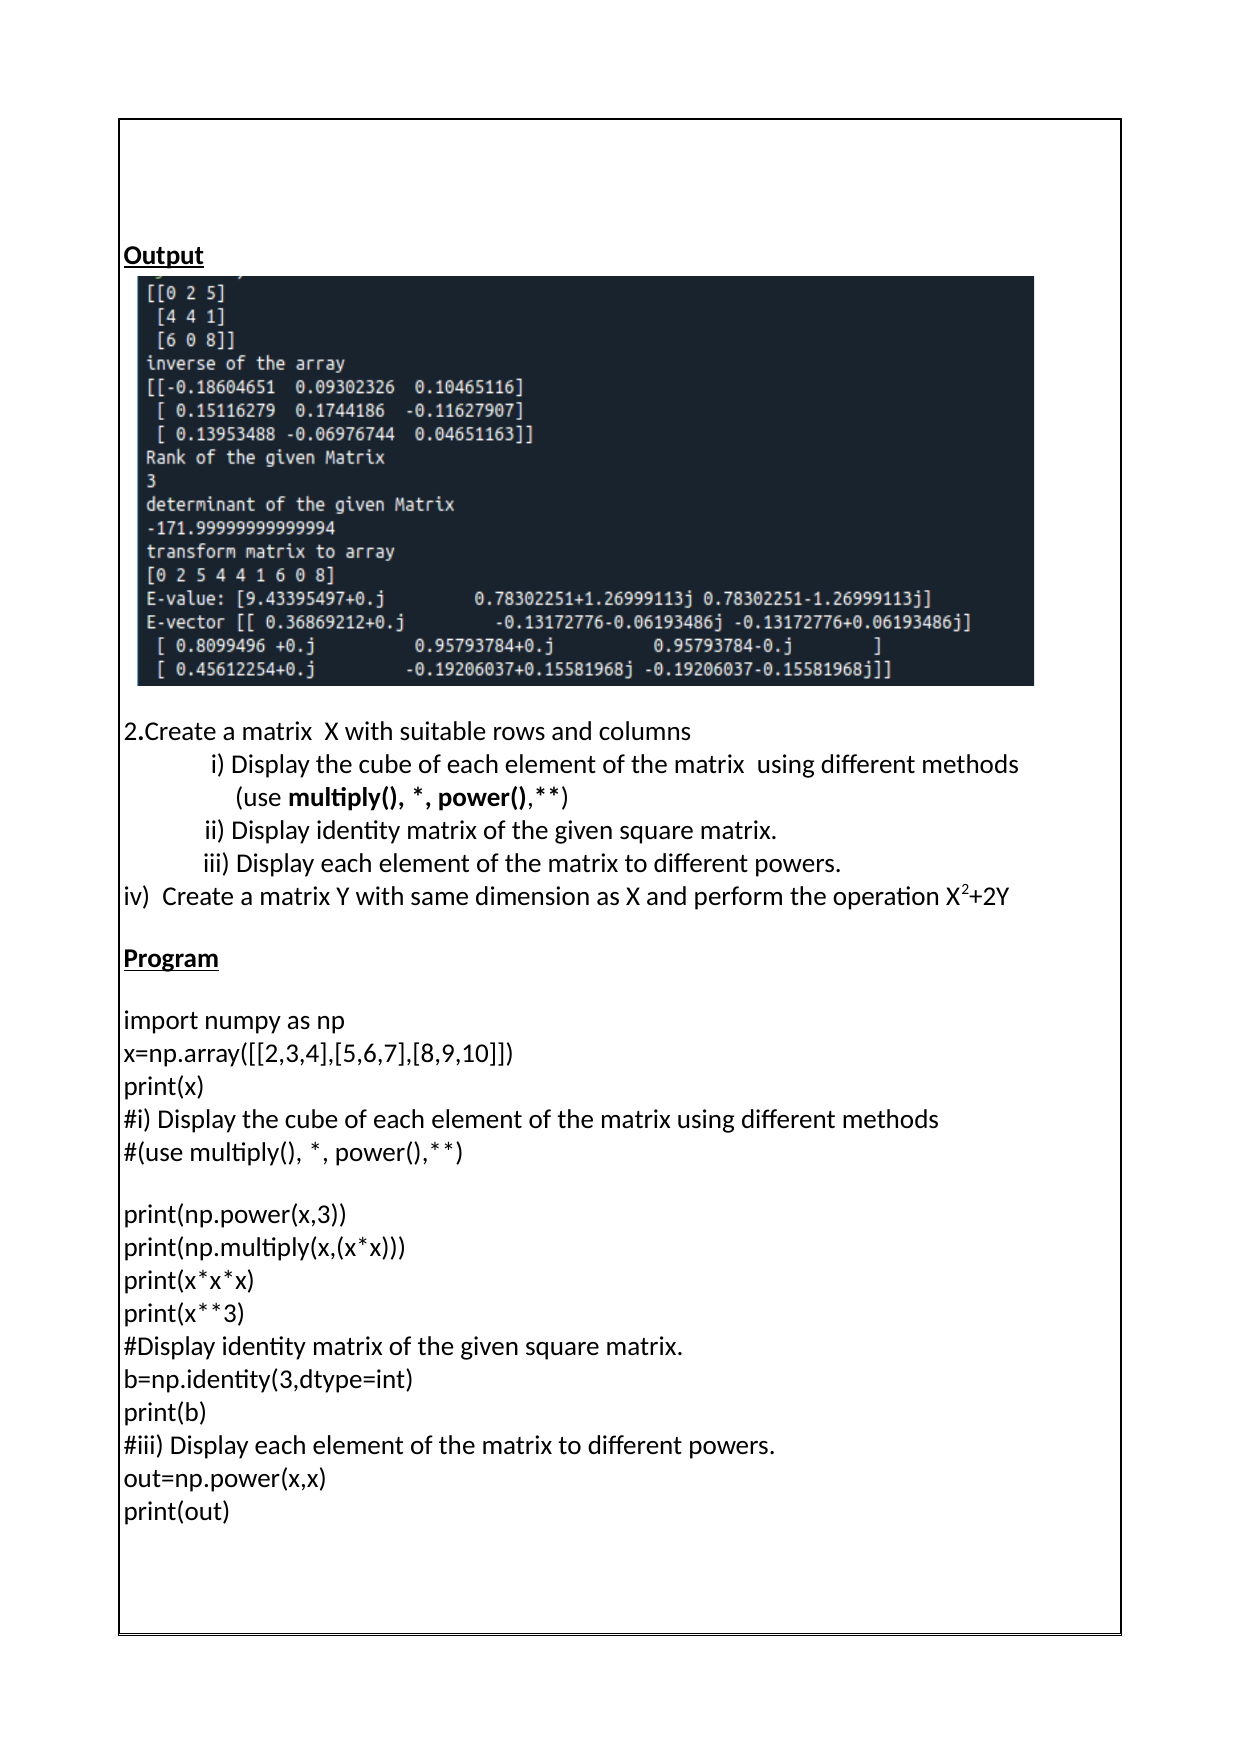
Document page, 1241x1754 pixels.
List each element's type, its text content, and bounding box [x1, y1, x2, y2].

text x=np.array([[2,3,4],[5,6,7],[8,9,10]]) [123, 1036, 1117, 1069]
text b=np.identity(3,dtype=int) [123, 1362, 1117, 1395]
text iii) Display each element of the matrix to different powers. [123, 847, 1117, 879]
text Program [123, 941, 1117, 974]
text print(x*x*x) [123, 1263, 1117, 1296]
text #iii) Display each element of the matrix to different powers. [123, 1428, 1117, 1461]
text print(x) [123, 1069, 1117, 1102]
text import numpy as np [123, 1003, 1117, 1036]
text #(use multiply(), *, power(),**) [123, 1135, 1117, 1168]
text out=np.power(x,x) [123, 1461, 1117, 1494]
text #Display identity matrix of the given square matrix. [123, 1329, 1117, 1362]
picture [137, 276, 1035, 686]
text print(x**3) [123, 1296, 1117, 1329]
text (use multiply(), *, power(),**) [168, 781, 1117, 813]
text i) Display the cube of each element of the matrix using different methods [168, 747, 1117, 781]
text print(np.power(x,3)) [123, 1197, 1117, 1230]
text print(np.multiply(x,(x*x))) [123, 1230, 1117, 1263]
text print(b) [123, 1395, 1117, 1428]
text 2.Create a matrix X with suitable rows and columns [123, 714, 1117, 747]
text iv) Create a matrix Y with same dimension as X and perform the operation X2+2Y [123, 879, 1117, 913]
text Output [123, 238, 1117, 271]
text #i) Display the cube of each element of the matrix using different methods [123, 1102, 1117, 1135]
text ii) Display identity matrix of the given square matrix. [168, 813, 1117, 847]
text print(out) [123, 1494, 1117, 1527]
